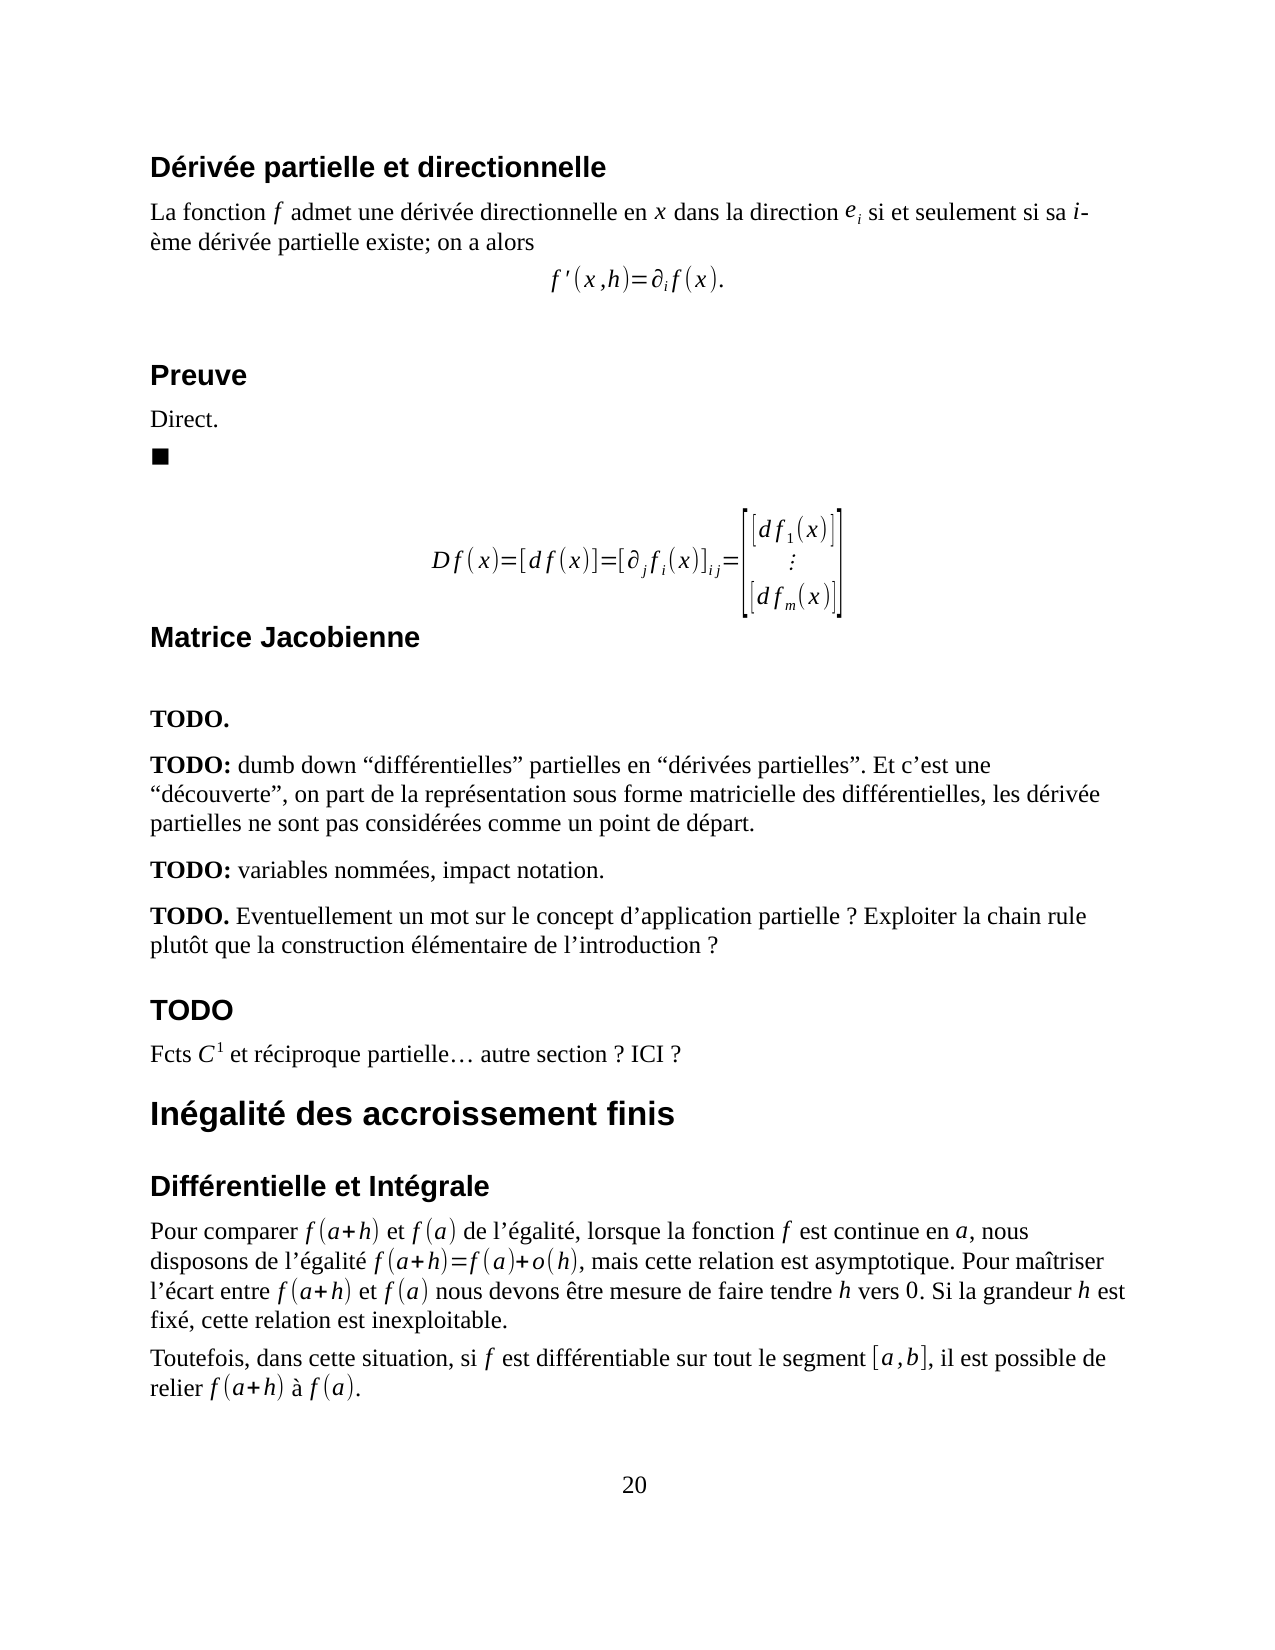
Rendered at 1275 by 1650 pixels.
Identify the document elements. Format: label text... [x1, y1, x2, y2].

text Direct. [150, 404, 1125, 433]
text La fonction admet une dérivée directionnelle en dans la direction si et seulement si sa -ème dérivée partielle existe; on a alors [150, 196, 1125, 256]
text Pour comparer et de l’égalité, lorsque la fonction est continue en , nous disposons de l’égalité , mais cette relation est asymptotique. Pour maîtriser l’écart entre et nous devons être mesure de faire tendre vers . Si la grandeur est fixé, cette relation est inexploitable. [150, 1216, 1125, 1334]
subtitle TODO [150, 993, 1125, 1026]
subtitle Différentielle et Intégrale [150, 1169, 1125, 1203]
subtitle Inégalité des accroissement finis [150, 1093, 1125, 1132]
text TODO: dumb down “différentielles” partielles en “dérivées partielles”. Et c’est une “découverte”, on part de la représentation sous forme matricielle des différentielles, les dérivée partielles ne sont pas considérées comme un point de départ. [150, 751, 1125, 837]
subtitle Matrice Jacobienne [150, 503, 1125, 654]
text TODO: variables nommées, impact notation. [150, 855, 1125, 883]
subtitle Preuve [150, 358, 1125, 392]
text TODO. [150, 704, 1125, 733]
subtitle Dérivée partielle et directionnelle [150, 150, 1125, 183]
text Fcts et réciproque partielle… autre section ? ICI ? [150, 1039, 1125, 1068]
text Toutefois, dans cette situation, si est différentiable sur tout le segment , il est possible de relier à . [150, 1343, 1125, 1402]
text TODO. Eventuellement un mot sur le concept d’application partielle ? Exploiter la chain rule plutôt que la construction élémentaire de l’introduction ? [150, 901, 1125, 959]
